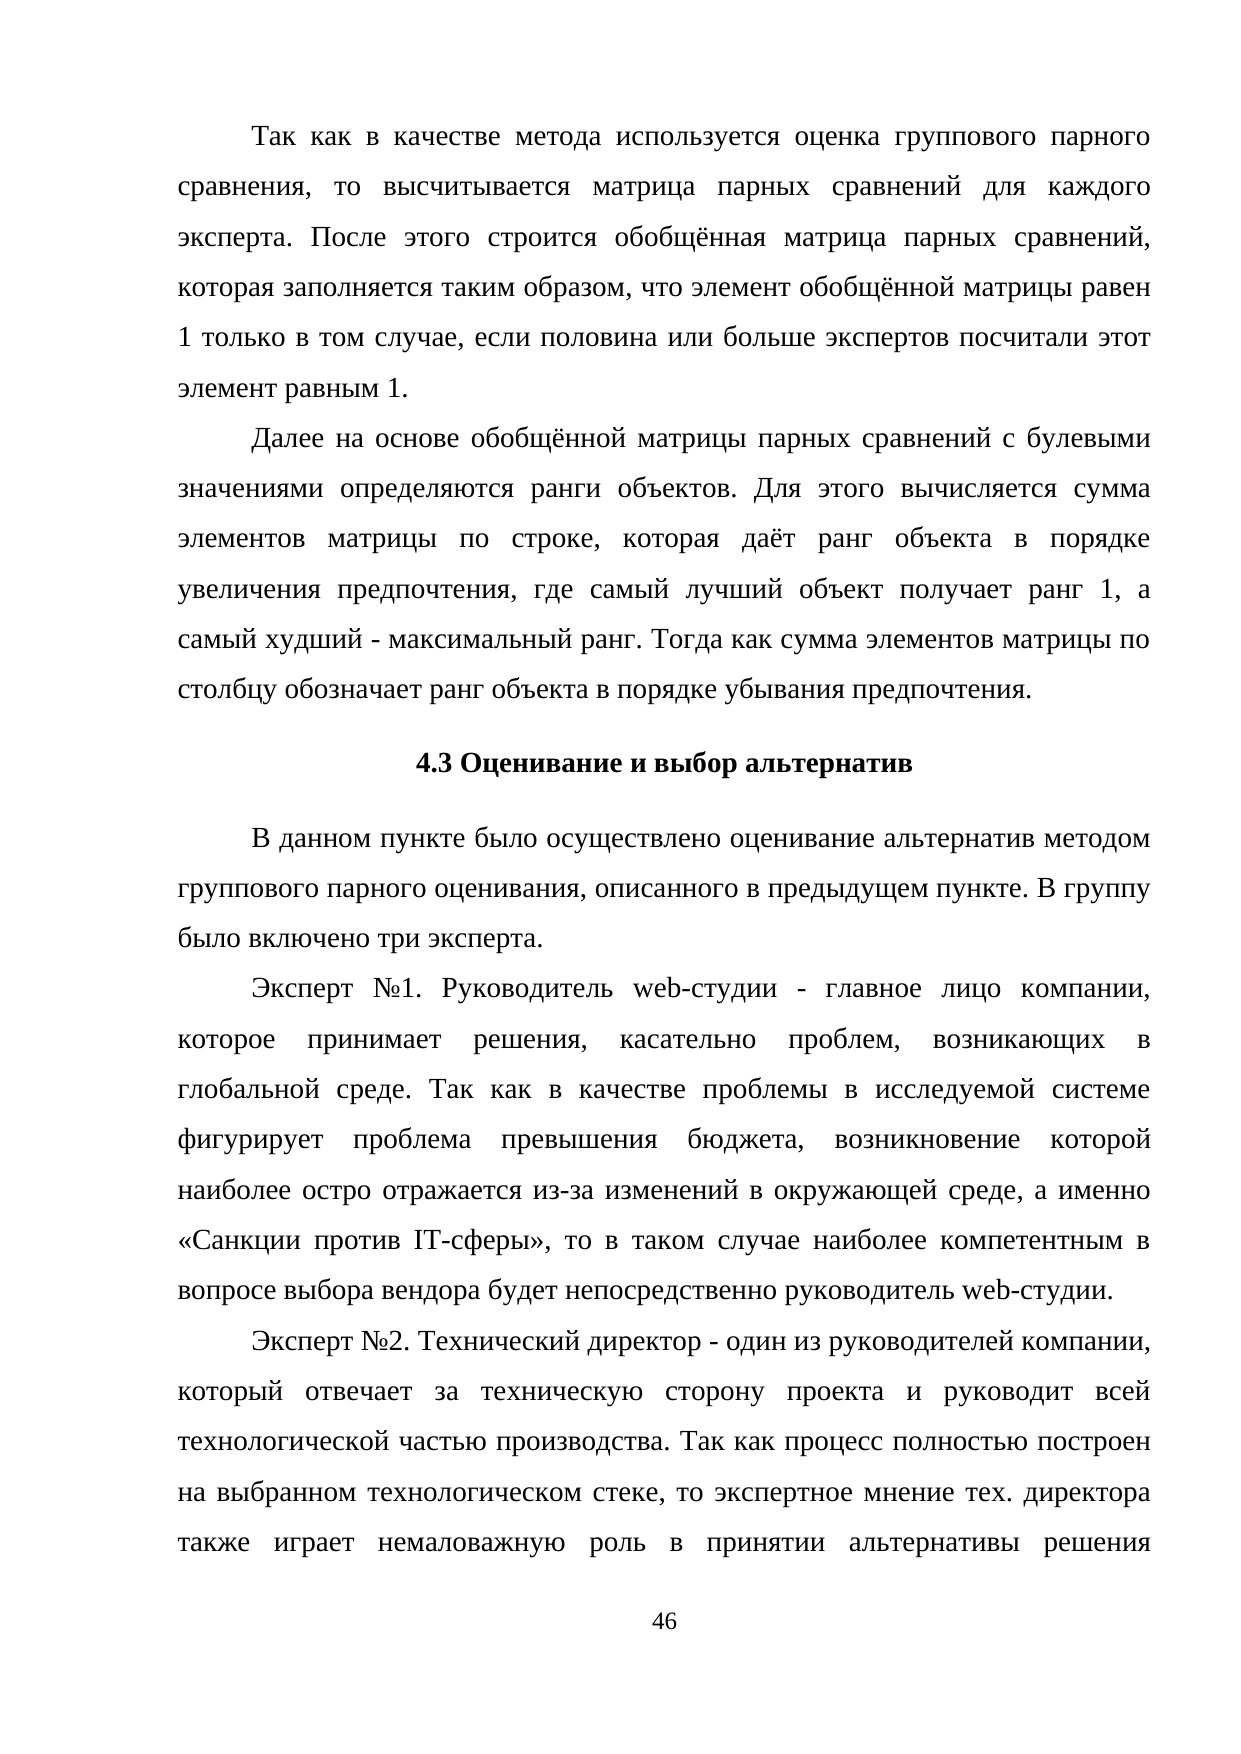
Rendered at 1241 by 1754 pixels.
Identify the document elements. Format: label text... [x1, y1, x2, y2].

text Эксперт №1. Руководитель web-студии - главное лицо компании, которое принимает решения, касательно проблем, возникающих в глобальной среде. Так как в качестве проблемы в исследуемой системе фигурирует проблема превышения бюджета, возникновение которой наиболее остро отражается из-за изменений в окружающей среде, а именно «Санкции против IT-сферы», то в таком случае наиболее компетентным в вопросе выбора вендора будет непосредственно руководитель web-студии. [177, 971, 1152, 1306]
text В данном пункте было осуществлено оценивание альтернатив методом группового парного оценивания, описанного в предыдущем пункте. В группу было включено три эксперта. [177, 820, 1152, 954]
subtitle 4.3 Оценивание и выбор альтернатив [177, 746, 1152, 779]
text Далее на основе обобщённой матрицы парных сравнений с булевыми значениями определяются ранги объектов. Для этого вычисляется сумма элементов матрицы по строке, которая даёт ранг объекта в порядке увеличения предпочтения, где самый лучший объект получает ранг 1, а самый худший - максимальный ранг. Тогда как сумма элементов матрицы по столбцу обозначает ранг объекта в порядке убывания предпочтения. [177, 420, 1152, 705]
text Эксперт №2. Технический директор - один из руководителей компании, который отвечает за техническую сторону проекта и руководит всей технологической частью производства. Так как процесс полностью построен на выбранном технологическом стеке, то экспертное мнение тех. директора также играет немаловажную роль в принятии альтернативы решения [177, 1323, 1152, 1558]
text Так как в качестве метода используется оценка группового парного сравнения, то высчитывается матрица парных сравнений для каждого эксперта. После этого строится обобщённая матрица парных сравнений, которая заполняется таким образом, что элемент обобщённой матрицы равен 1 только в том случае, если половина или больше экспертов посчитали этот элемент равным 1. [177, 118, 1152, 403]
